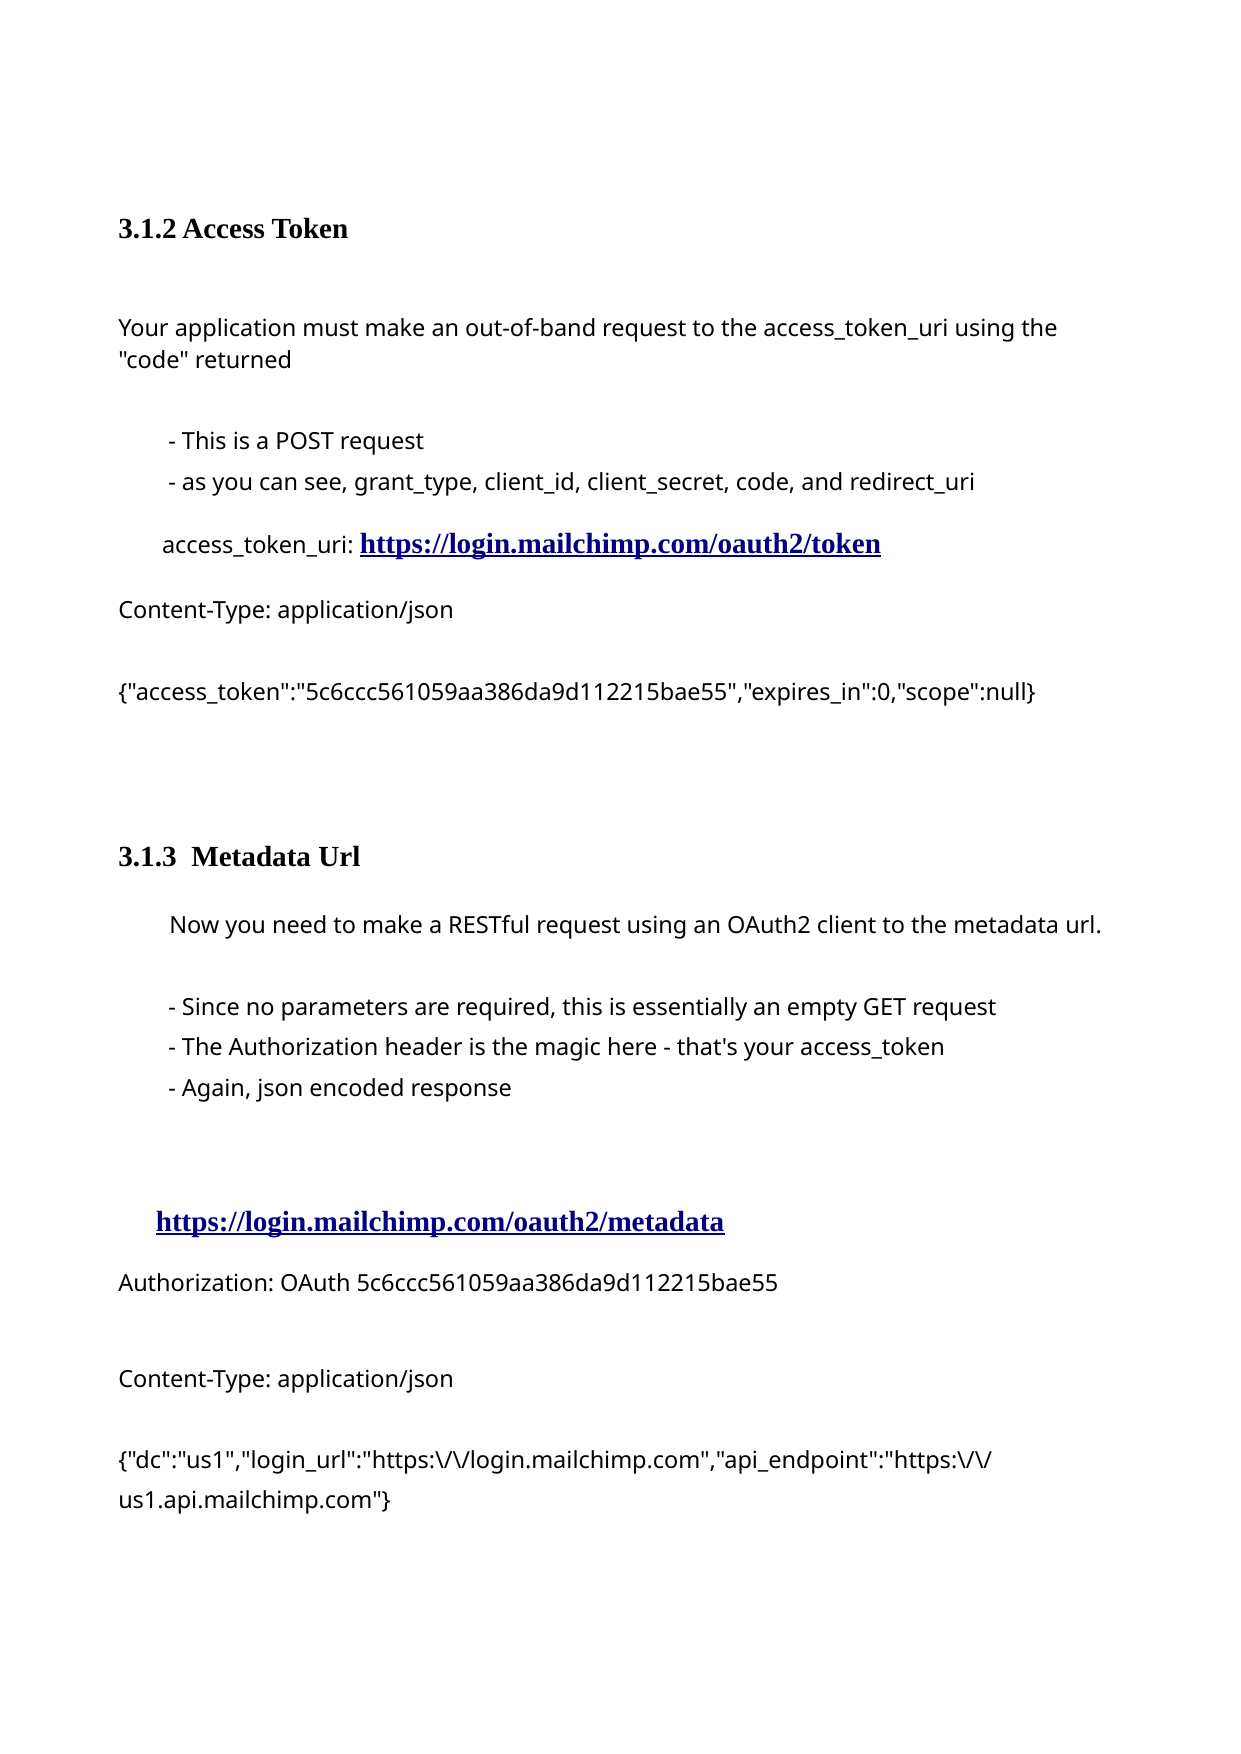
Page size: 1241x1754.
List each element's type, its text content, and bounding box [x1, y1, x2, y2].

text https://login.mailchimp.com/oauth2/metadata [118, 1204, 1122, 1237]
text - Again, json encoded response [118, 1063, 1122, 1103]
text {"access_token":"5c6ccc561059aa386da9d112215bae55","expires_in":0,"scope":null} [118, 666, 1122, 707]
text - This is a POST request [118, 416, 1122, 457]
text {"dc":"us1","login_url":"https:\/\/login.mailchimp.com","api_endpoint":"https:\/\/us1.api.mailchimp.com"} [118, 1434, 1122, 1516]
text Authorization: OAuth 5c6ccc561059aa386da9d112215bae55 [118, 1266, 1122, 1298]
text - The Authorization header is the magic here - that's your access_token [118, 1022, 1122, 1063]
text Now you need to make a RESTful request using an OAuth2 client to the metadata url. [118, 907, 1122, 941]
text - as you can see, grant_type, client_id, client_secret, code, and redirect_uri [118, 457, 1122, 497]
text Your application must make an out-of-band request to the access_token_uri using the "code" returned [118, 311, 1122, 375]
text - Since no parameters are required, this is essentially an empty GET request [118, 981, 1122, 1022]
text access_token_uri: https://login.mailchimp.com/oauth2/token [118, 526, 1122, 560]
text 3.1.2 Access Token [118, 211, 1122, 244]
text Content-Type: application/json [118, 594, 1122, 626]
text 3.1.3 Metadata Url [118, 839, 1122, 873]
text Content-Type: application/json [118, 1362, 1122, 1394]
